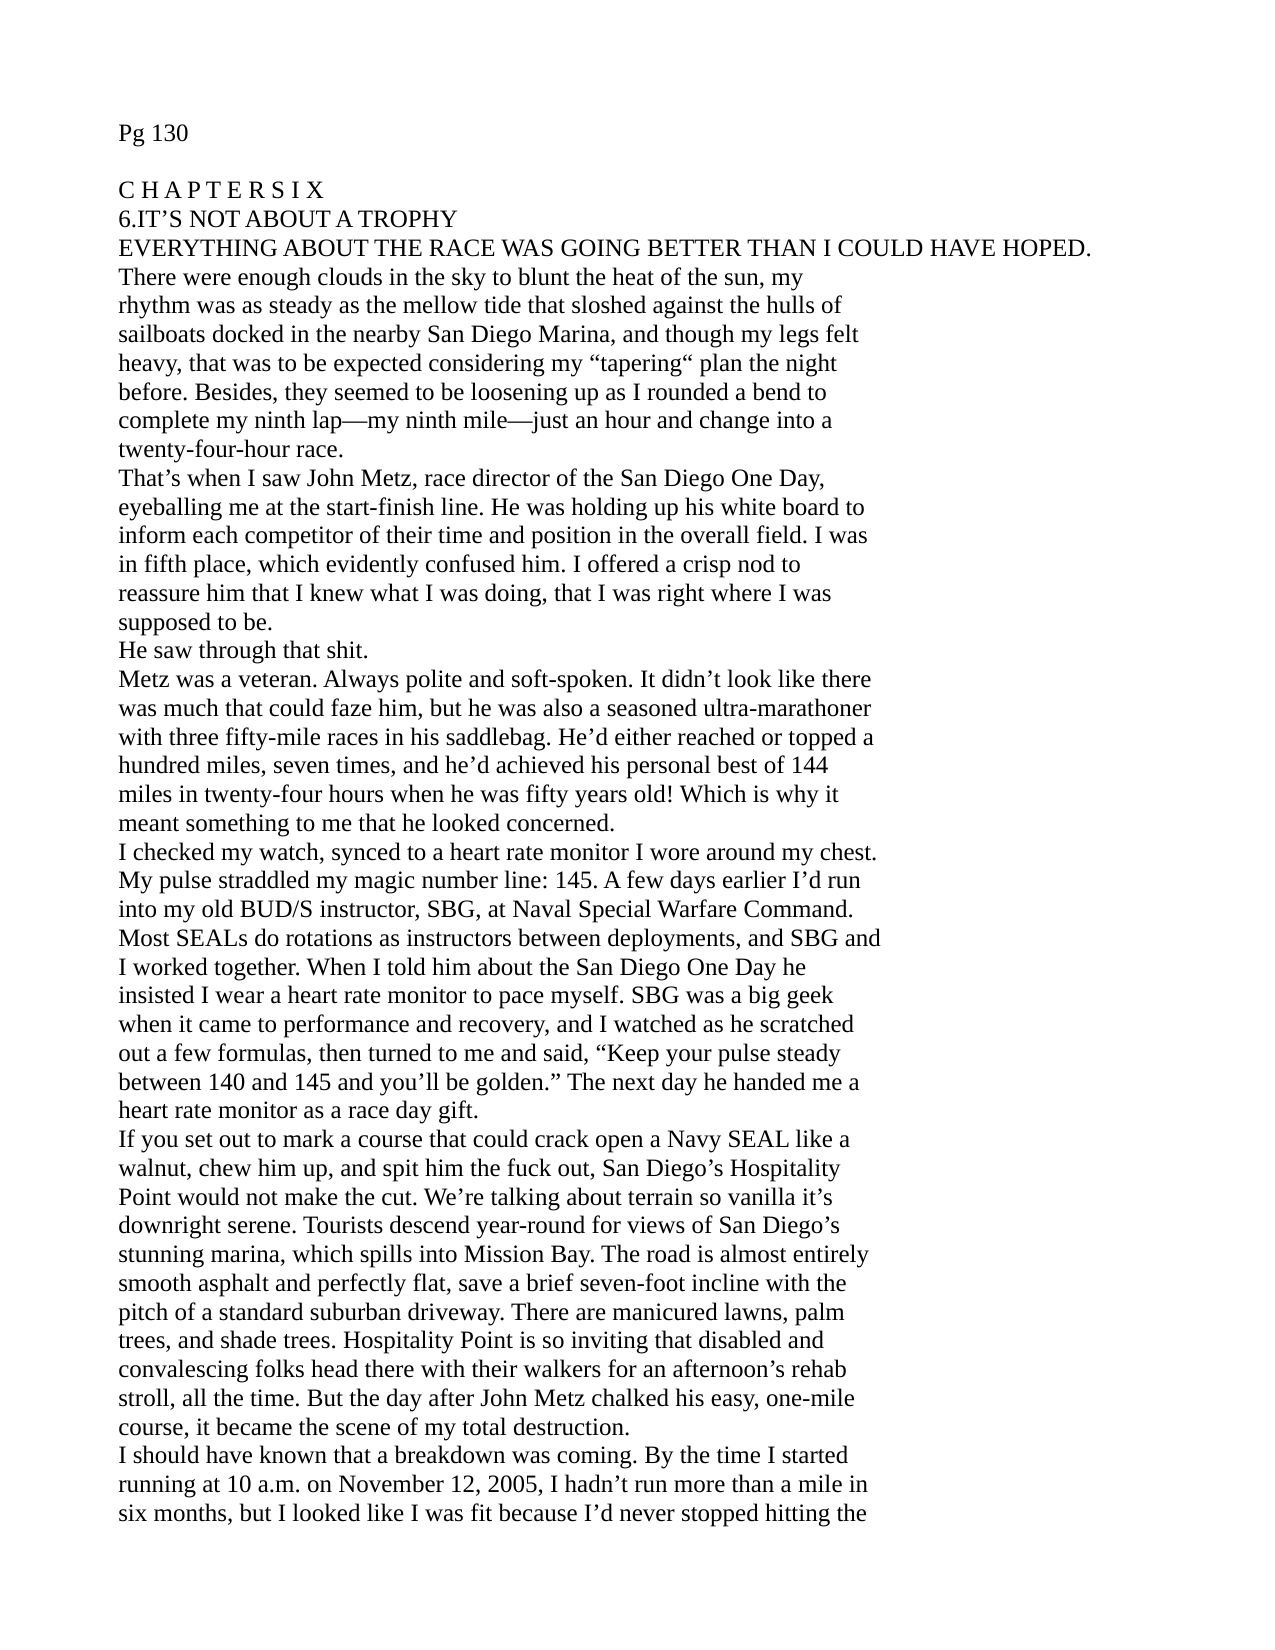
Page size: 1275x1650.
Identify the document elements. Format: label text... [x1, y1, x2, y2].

text I worked together. When I told him about the San Diego One Day he [118, 952, 1157, 981]
text inform each competitor of their time and position in the overall field. I was [118, 521, 1157, 549]
text stunning marina, which spills into Mission Bay. The road is almost entirely [118, 1239, 1157, 1268]
text rhythm was as steady as the mellow tide that sloshed against the hulls of [118, 291, 1157, 319]
text My pulse straddled my magic number line: 145. A few days earlier I’d run [118, 866, 1157, 894]
text Most SEALs do rotations as instructors between deployments, and SBG and [118, 923, 1157, 952]
text 6.IT’S NOT ABOUT A TROPHY [118, 204, 1157, 233]
text He saw through that shit. [118, 636, 1157, 664]
text heavy, that was to be expected considering my “tapering“ plan the night [118, 348, 1157, 377]
text course, it became the scene of my total destruction. [118, 1412, 1157, 1441]
text with three fifty-mile races in his saddlebag. He’d either reached or topped a [118, 722, 1157, 751]
text I should have known that a breakdown was coming. By the time I started [118, 1441, 1157, 1469]
text smooth asphalt and perfectly flat, save a brief seven-foot incline with the [118, 1268, 1157, 1297]
text That’s when I saw John Metz, race director of the San Diego One Day, [118, 463, 1157, 492]
text supposed to be. [118, 607, 1157, 636]
text insisted I wear a heart rate monitor to pace myself. SBG was a big geek [118, 981, 1157, 1009]
text Pg 130 [118, 118, 1157, 147]
text meant something to me that he looked concerned. [118, 808, 1157, 837]
text out a few formulas, then turned to me and said, “Keep your pulse steady [118, 1038, 1157, 1067]
text was much that could faze him, but he was also a seasoned ultra-marathoner [118, 693, 1157, 722]
text twenty-four-hour race. [118, 434, 1157, 463]
text when it came to performance and recovery, and I watched as he scratched [118, 1009, 1157, 1038]
text If you set out to mark a course that could crack open a Navy SEAL like a [118, 1124, 1157, 1153]
text before. Besides, they seemed to be loosening up as I rounded a bend to [118, 377, 1157, 406]
text hundred miles, seven times, and he’d achieved his personal best of 144 [118, 751, 1157, 779]
text miles in twenty-four hours when he was fifty years old! Which is why it [118, 779, 1157, 808]
text between 140 and 145 and you’ll be golden.” The next day he handed me a [118, 1067, 1157, 1096]
text I checked my watch, synced to a heart rate monitor I wore around my chest. [118, 837, 1157, 866]
text eyeballing me at the start-finish line. He was holding up his white board to [118, 492, 1157, 521]
text pitch of a standard suburban driveway. There are manicured lawns, palm [118, 1297, 1157, 1326]
text six months, but I looked like I was fit because I’d never stopped hitting the [118, 1498, 1157, 1527]
text downright serene. Tourists descend year-round for views of San Diego’s [118, 1211, 1157, 1239]
text in fifth place, which evidently confused him. I offered a crisp nod to [118, 549, 1157, 578]
text stroll, all the time. But the day after John Metz chalked his easy, one-mile [118, 1383, 1157, 1412]
text sailboats docked in the nearby San Diego Marina, and though my legs felt [118, 319, 1157, 348]
text heart rate monitor as a race day gift. [118, 1096, 1157, 1124]
text running at 10 a.m. on November 12, 2005, I hadn’t run more than a mile in [118, 1469, 1157, 1498]
text Metz was a veteran. Always polite and soft-spoken. It didn’t look like there [118, 664, 1157, 693]
text Point would not make the cut. We’re talking about terrain so vanilla it’s [118, 1182, 1157, 1211]
text trees, and shade trees. Hospitality Point is so inviting that disabled and [118, 1326, 1157, 1354]
text reassure him that I knew what I was doing, that I was right where I was [118, 578, 1157, 607]
text into my old BUD/S instructor, SBG, at Naval Special Warfare Command. [118, 894, 1157, 923]
text complete my ninth lap—my ninth mile—just an hour and change into a [118, 406, 1157, 434]
text There were enough clouds in the sky to blunt the heat of the sun, my [118, 262, 1157, 291]
text convalescing folks head there with their walkers for an afternoon’s rehab [118, 1354, 1157, 1383]
text walnut, chew him up, and spit him the fuck out, San Diego’s Hospitality [118, 1153, 1157, 1182]
text EVERYTHING ABOUT THE RACE WAS GOING BETTER THAN I COULD HAVE HOPED. [118, 233, 1157, 262]
text C H A P T E R S I X [118, 176, 1157, 204]
